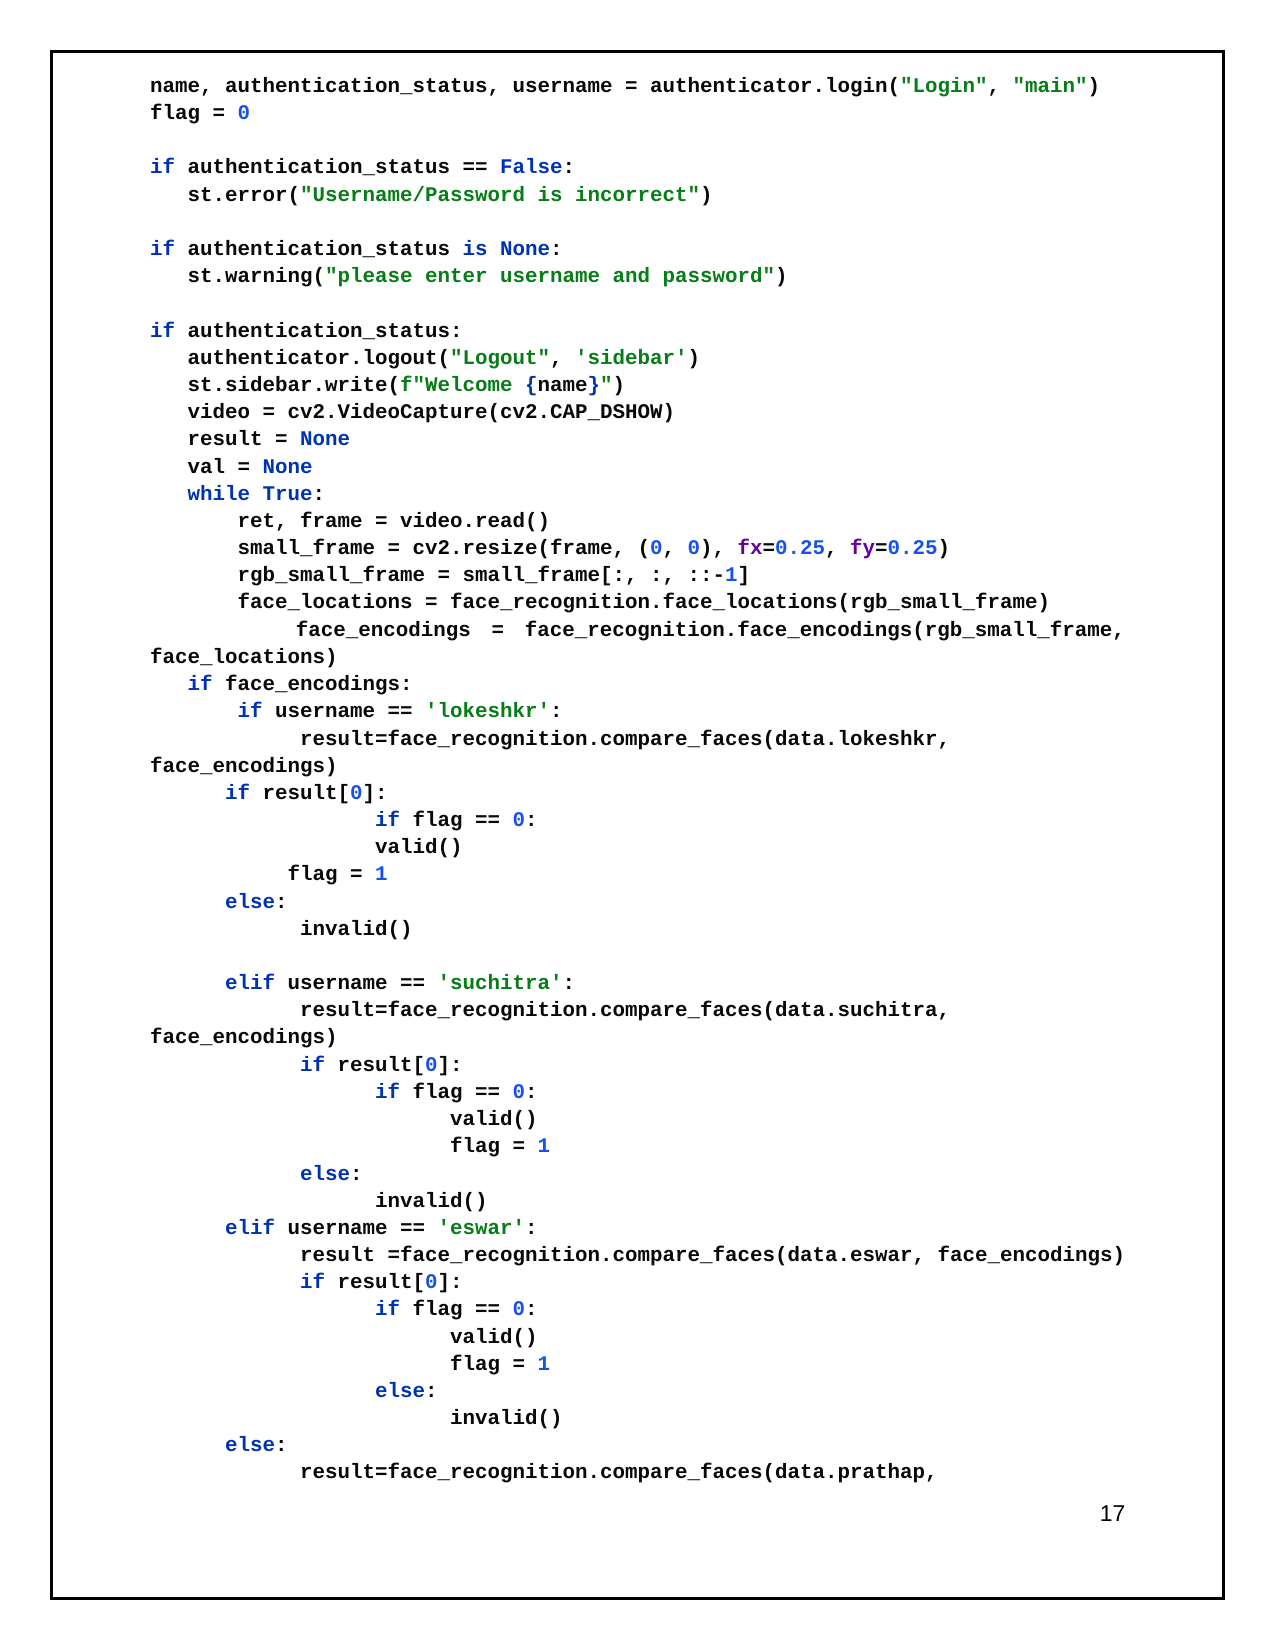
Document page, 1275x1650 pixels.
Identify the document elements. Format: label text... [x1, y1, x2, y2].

text name, authentication_status, username = authenticator.login("Login", "main") [150, 75, 1125, 99]
text st.error("Username/Password is incorrect") [150, 184, 1125, 207]
text st.sidebar.write(f"Welcome {name}") [150, 374, 1125, 398]
text video = cv2.VideoCapture(cv2.CAP_DSHOW) [150, 401, 1125, 425]
text if face_encodings: [150, 673, 1125, 697]
text else: [150, 1162, 1125, 1186]
text elif username == 'eswar': [150, 1217, 1125, 1241]
text result=face_recognition.compare_faces(data.lokeshkr, face_encodings) [150, 727, 1125, 778]
text if flag == 0: [150, 1298, 1125, 1322]
text if username == 'lokeshkr': [150, 700, 1125, 724]
text flag = 0 [150, 102, 1125, 126]
text invalid() [150, 1190, 1125, 1213]
text if authentication_status is None: [150, 238, 1125, 262]
text result = None [150, 428, 1125, 452]
text face_encodings = face_recognition.face_encodings(rgb_small_frame, face_locations) [150, 619, 1125, 669]
text else: [150, 1434, 1125, 1458]
text elif username == 'suchitra': [150, 972, 1125, 996]
text val = None [150, 456, 1125, 479]
text valid() [150, 836, 1125, 860]
text else: [150, 1380, 1125, 1404]
text ret, frame = video.read() [150, 510, 1125, 534]
text while True: [150, 483, 1125, 506]
text flag = 1 [150, 1353, 1125, 1376]
text result=face_recognition.compare_faces(data.suchitra, face_encodings) [150, 999, 1125, 1050]
text authenticator.logout("Logout", 'sidebar') [150, 347, 1125, 371]
text small_frame = cv2.resize(frame, (0, 0), fx=0.25, fy=0.25) [150, 537, 1125, 561]
text else: [150, 891, 1125, 914]
text valid() [150, 1326, 1125, 1349]
text if result[0]: [150, 1271, 1125, 1295]
text st.warning("please enter username and password") [150, 265, 1125, 289]
text valid() [150, 1108, 1125, 1132]
text if authentication_status: [150, 320, 1125, 343]
text if flag == 0: [150, 1081, 1125, 1104]
text invalid() [150, 1407, 1125, 1431]
text if flag == 0: [150, 809, 1125, 833]
text rgb_small_frame = small_frame[:, :, ::-1] [150, 564, 1125, 588]
text face_locations = face_recognition.face_locations(rgb_small_frame) [150, 592, 1125, 615]
text flag = 1 [150, 1135, 1125, 1159]
text invalid() [150, 918, 1125, 941]
text if result[0]: [150, 782, 1125, 806]
text if authentication_status == False: [150, 157, 1125, 180]
text flag = 1 [150, 863, 1125, 887]
text result =face_recognition.compare_faces(data.eswar, face_encodings) [150, 1244, 1125, 1268]
text result=face_recognition.compare_faces(data.prathap, [150, 1462, 1125, 1485]
text if result[0]: [150, 1054, 1125, 1077]
